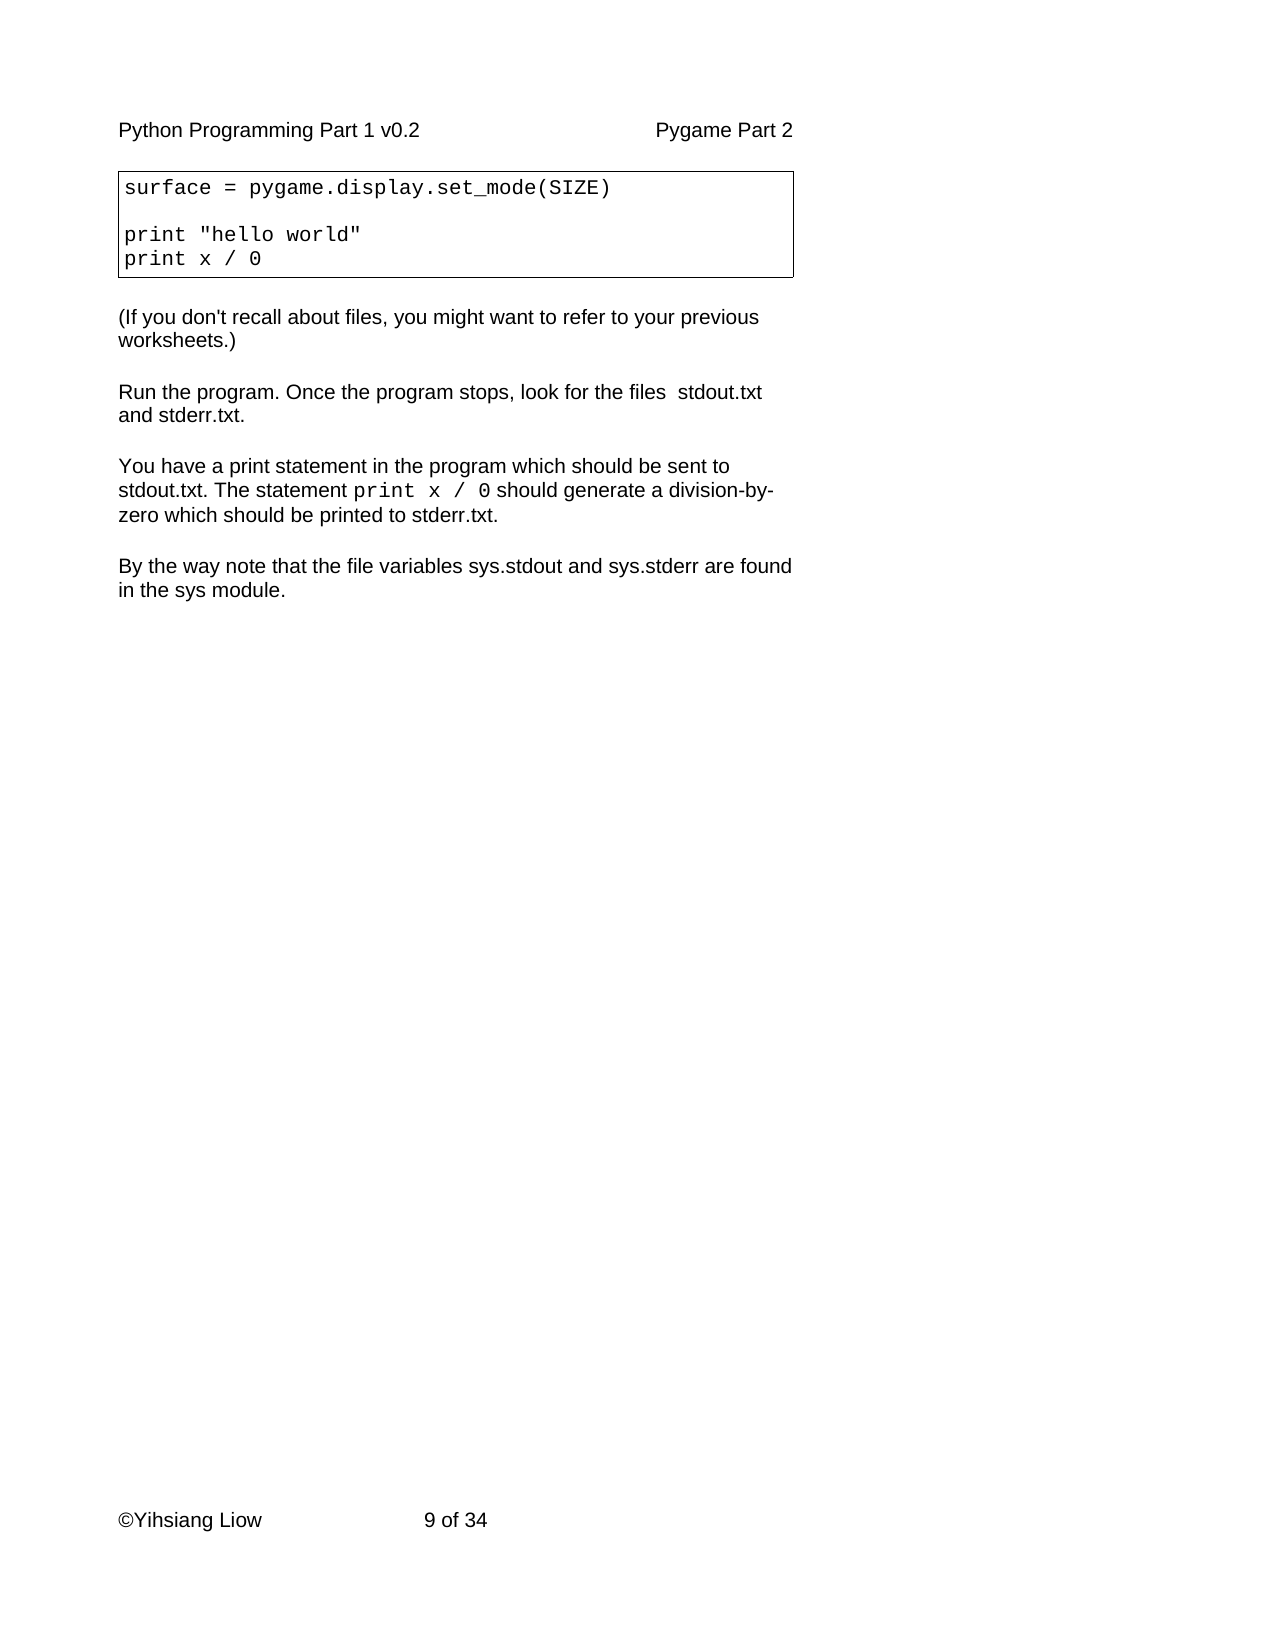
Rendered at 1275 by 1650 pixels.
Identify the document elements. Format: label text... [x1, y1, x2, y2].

text By the way note that the file variables sys.stdout and sys.stderr are found in the sys module. [118, 555, 793, 601]
text You have a print statement in the program which should be sent to stdout.txt. The statement print x / 0 should generate a division-by-zero which should be printed to stderr.txt. [118, 455, 793, 527]
text Run the program. Once the program stops, look for the files stdout.txt and stderr.txt. [118, 380, 793, 427]
text (If you don't recall about files, you might want to refer to your previous worksheets.) [118, 305, 793, 352]
table_header surface = pygame.display.set_mode(SIZE) print "hello world" print x / 0 [119, 172, 793, 277]
